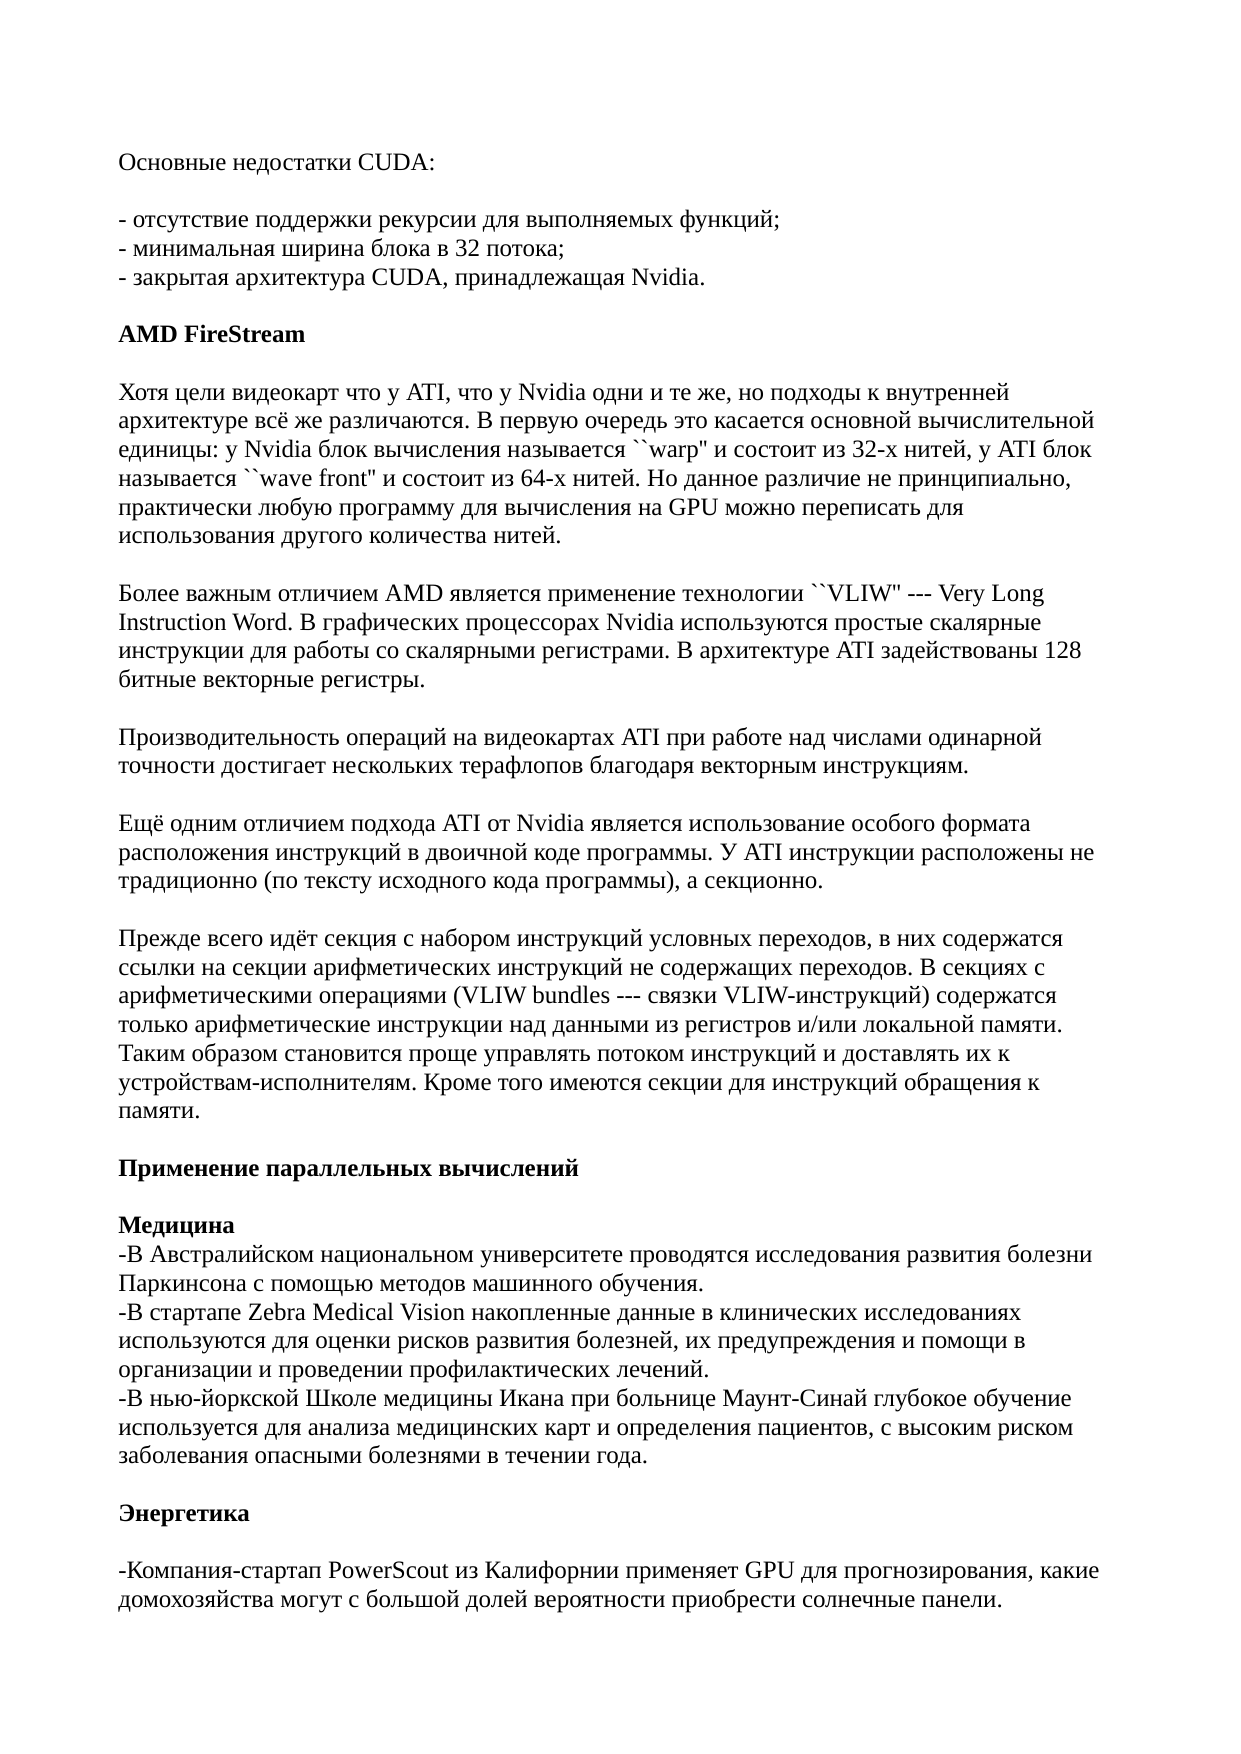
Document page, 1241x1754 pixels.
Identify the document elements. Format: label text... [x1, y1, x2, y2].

text Применение параллельных вычислений [118, 1153, 1122, 1182]
text Производительность операций на видеокартах ATI при работе над числами одинарной точности достигает нескольких терафлопов благодаря векторным инструкциям. [118, 722, 1122, 779]
text Более важным отличием AMD является применение технологии ``VLIW'' --- Very Long Instruction Word. В графических процессорах Nvidia используются простые скалярные инструкции для работы со скалярными регистрами. В архитектуре ATI задействованы 128 битные векторные регистры. [118, 578, 1122, 693]
text Ещё одним отличием подхода ATI от Nvidia является использование особого формата расположения инструкций в двоичной коде программы. У ATI инструкции расположены не традиционно (по тексту исходного кода программы), а секционно. [118, 808, 1122, 894]
text AMD FireStream [118, 319, 1122, 348]
text Основные недостатки CUDA: [118, 147, 1122, 176]
text Медицина [118, 1211, 1122, 1239]
text Хотя цели видеокарт что у ATI, что у Nvidia одни и те же, но подходы к внутренней архитектуре всё же различаются. В первую очередь это касается основной вычислительной единицы: у Nvidia блок вычисления называется ``warp'' и состоит из 32-х нитей, у ATI блок называется ``wave front'' и состоит из 64-х нитей. Но данное различие не принципиально, практически любую программу для вычисления на GPU можно переписать для использования другого количества нитей. [118, 377, 1122, 549]
text - отсутствие поддержки рекурсии для выполняемых функций; [118, 204, 1122, 233]
text -Компания-стартап PowerScout из Калифорнии применяет GPU для прогнозирования, какие домохозяйства могут с большой долей вероятности приобрести солнечные панели. [118, 1556, 1122, 1613]
text - закрытая архитектура CUDA, принадлежащая Nvidia. [118, 262, 1122, 291]
text -В нью-йоркской Школе медицины Икана при больнице Маунт-Синай глубокое обучение используется для анализа медицинских карт и определения пациентов, с высоким риском заболевания опасными болезнями в течении года. [118, 1383, 1122, 1469]
text Прежде всего идёт секция с набором инструкций условных переходов, в них содержатся ссылки на секции арифметических инструкций не содержащих переходов. В секциях с арифметическими операциями (VLIW bundles --- связки VLIW-инструкций) содержатся только арифметические инструкции над данными из регистров и/или локальной памяти. Таким образом становится проще управлять потоком инструкций и доставлять их к устройствам-исполнителям. Кроме того имеются секции для инструкций обращения к памяти. [118, 923, 1122, 1124]
text -В стартапе Zebra Medical Vision накопленные данные в клинических исследованиях используются для оценки рисков развития болезней, их предупреждения и помощи в организации и проведении профилактических лечений. [118, 1297, 1122, 1383]
text Энергетика [118, 1498, 1122, 1527]
text - минимальная ширина блока в 32 потока; [118, 233, 1122, 262]
text -В Австралийском национальном университете проводятся исследования развития болезни Паркинсона с помощью методов машинного обучения. [118, 1239, 1122, 1297]
